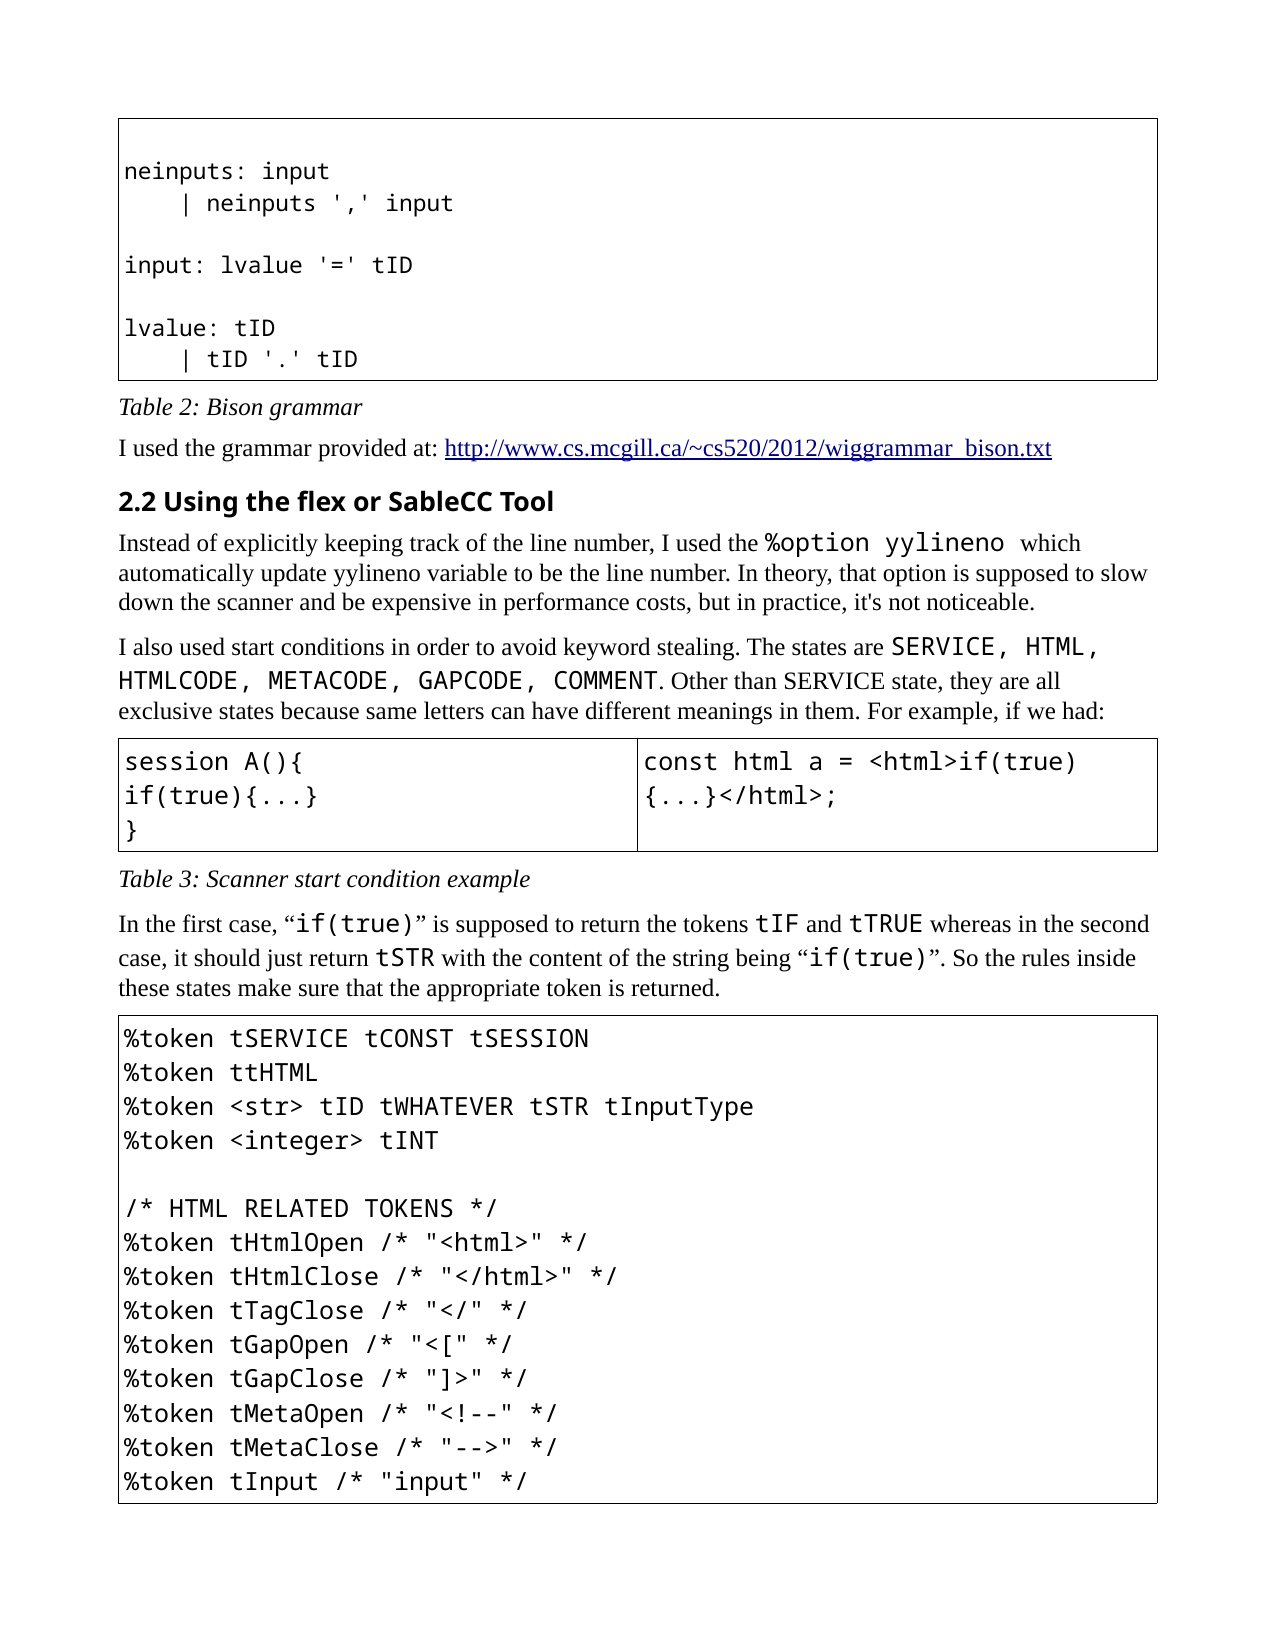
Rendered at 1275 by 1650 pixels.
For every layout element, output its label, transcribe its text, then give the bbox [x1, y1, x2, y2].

table_header %token tSERVICE tCONST tSESSION %token ttHTML %token <str> tID tWHATEVER tSTR tInputType %token <integer> tINT /* HTML RELATED TOKENS */ %token tHtmlOpen /* "<html>" */ %token tHtmlClose /* "</html>" */ %token tTagClose /* "</" */ %token tGapOpen /* "<[" */ %token tGapClose /* "]>" */ %token tMetaOpen /* "<!--" */ %token tMetaClose /* "-->" */ %token tInput /* "input" */ [119, 1016, 1157, 1503]
text I used the grammar provided at: http://www.cs.mcgill.ca/~cs520/2012/wiggrammar_bison.txt [118, 433, 1157, 462]
table_header const html a = <html>if(true){...}</html>; [638, 739, 1157, 851]
table_header neinputs: input | neinputs ',' input input: lvalue '=' tID lvalue: tID | tID '.' tID [119, 119, 1157, 380]
text I also used start conditions in order to avoid keyword stealing. The states are SERVICE, HTML, HTMLCODE, METACODE, GAPCODE, COMMENT. Other than SERVICE state, they are all exclusive states because same letters can have different meanings in them. For example, if we had: [118, 628, 1157, 725]
text Instead of explicitly keeping track of the line number, I used the %option yylineno which automatically update yylineno variable to be the line number. In theory, that option is supposed to slow down the scanner and be expensive in performance costs, but in practice, it's not noticeable. [118, 524, 1157, 616]
subtitle 2.2 Using the flex or SableCC Tool [118, 483, 1157, 519]
text Table 3: Scanner start condition example [118, 864, 1157, 893]
text Table 2: Bison grammar [118, 392, 1157, 421]
table_header session A(){ if(true){...} } [119, 739, 637, 851]
text In the first case, “if(true)” is supposed to return the tokens tIF and tTRUE whereas in the second case, it should just return tSTR with the content of the string being “if(true)”. So the rules inside these states make sure that the appropriate token is returned. [118, 905, 1157, 1002]
